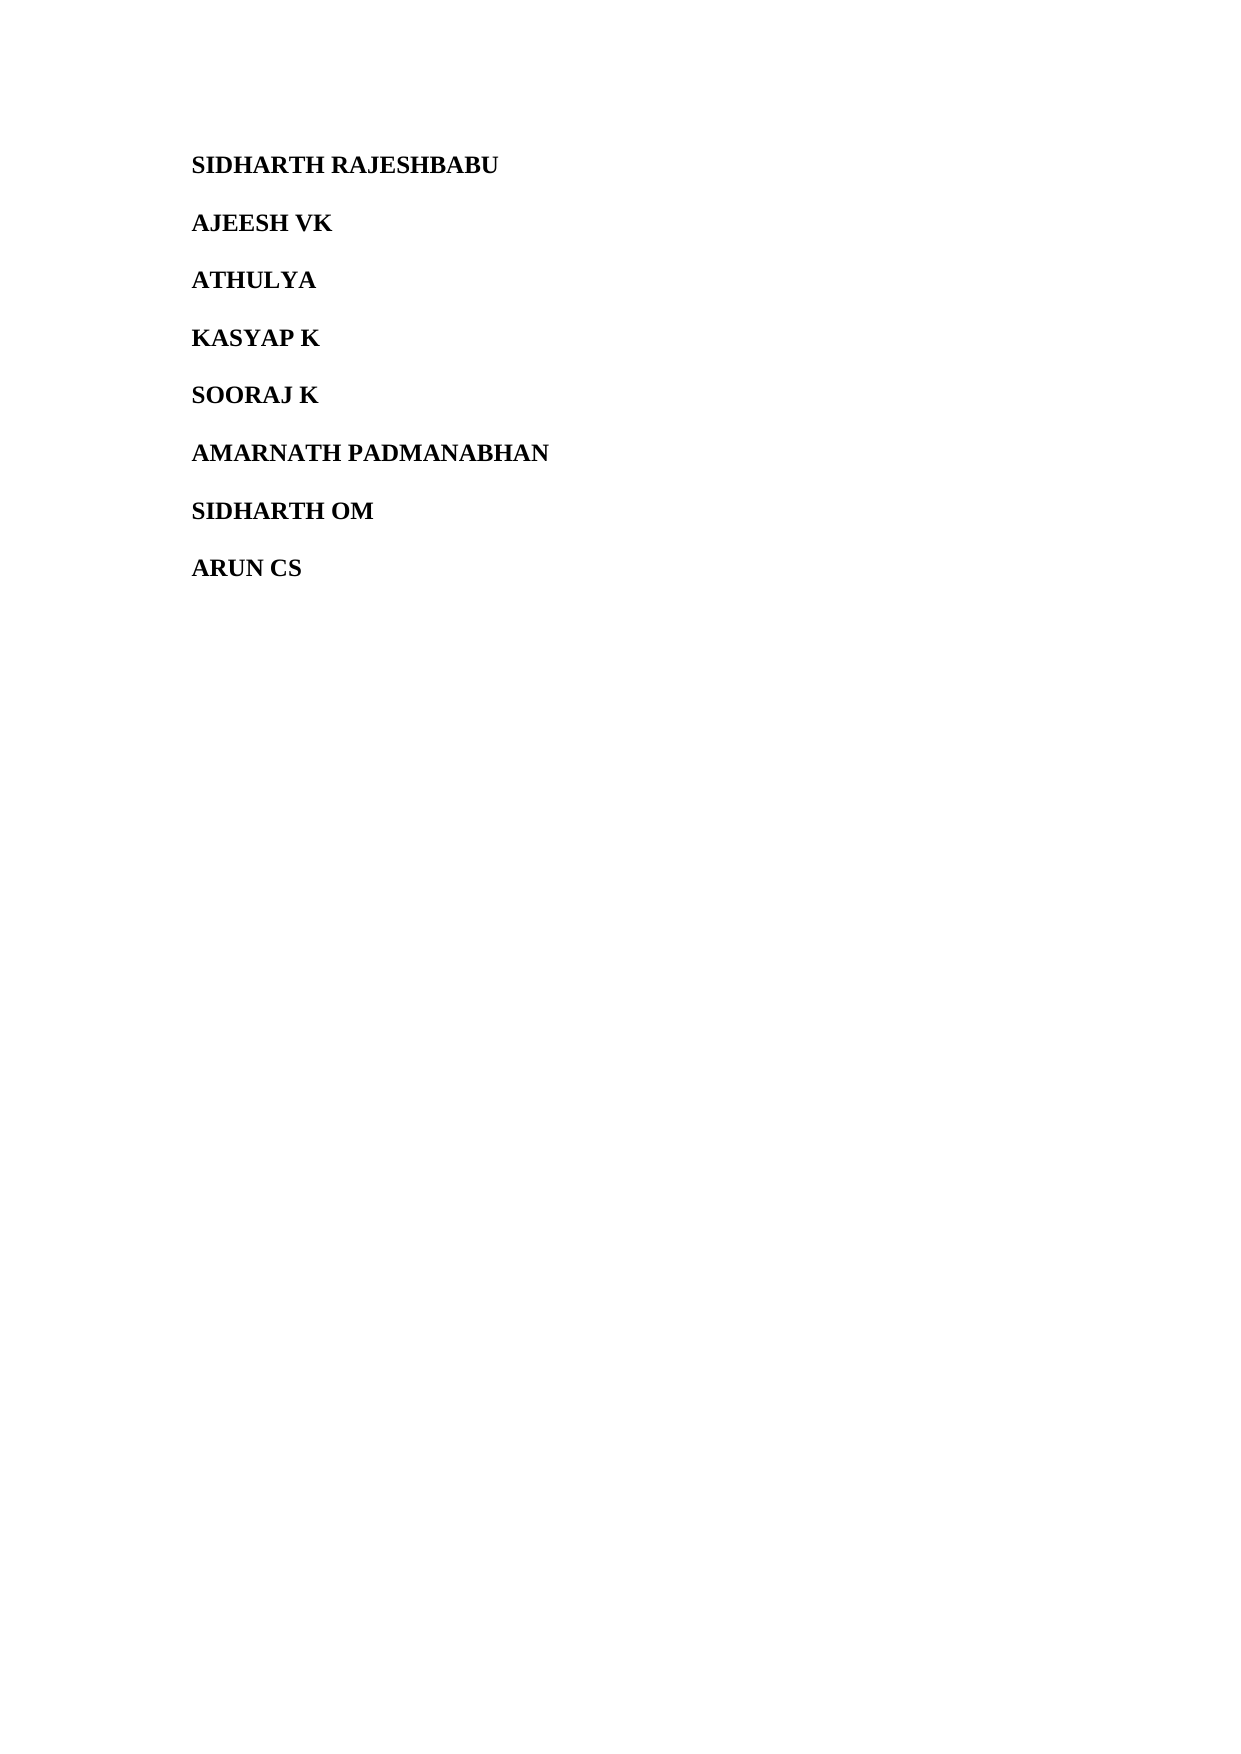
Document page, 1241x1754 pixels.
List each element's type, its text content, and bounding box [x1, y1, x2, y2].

text ARUN CS [191, 553, 1096, 582]
text SIDHARTH OM [191, 496, 1096, 524]
text AJEESH VK [191, 208, 1096, 236]
text SIDHARTH RAJESHBABU [191, 150, 1096, 179]
text SOORAJ K [191, 381, 1096, 409]
text ATHULYA [191, 265, 1096, 294]
text AMARNATH PADMANABHAN [191, 438, 1096, 467]
text KASYAP K [191, 323, 1096, 352]
